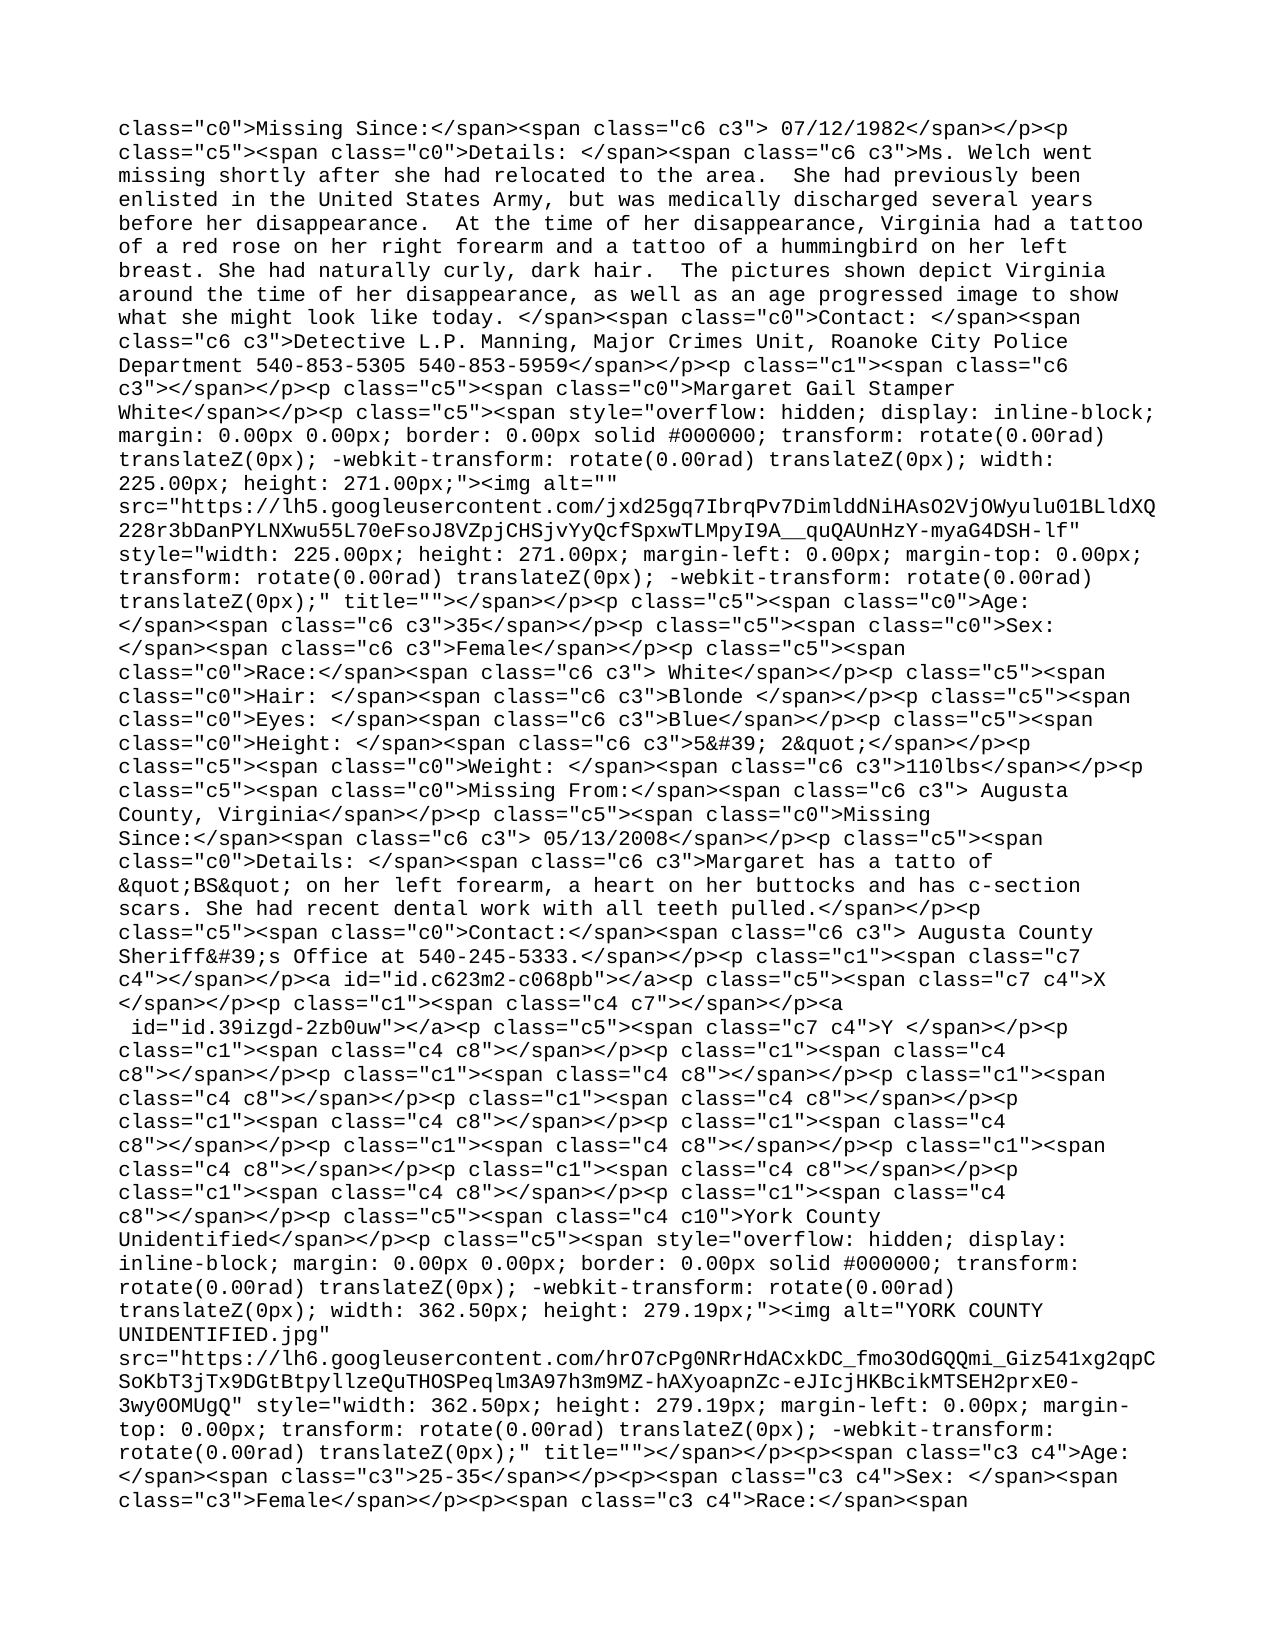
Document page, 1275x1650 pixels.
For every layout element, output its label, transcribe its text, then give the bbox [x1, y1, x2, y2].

text class="c0">Missing Since:</span><span class="c6 c3"> 07/12/1982</span></p><p class="c5"><span class="c0">Details: </span><span class="c6 c3">Ms. Welch went missing shortly after she had relocated to the area. She had previously been enlisted in the United States Army, but was medically discharged several years before her disappearance. At the time of her disappearance, Virginia had a tattoo of a red rose on her right forearm and a tattoo of a hummingbird on her left breast. She had naturally curly, dark hair. The pictures shown depict Virginia around the time of her disappearance, as well as an age progressed image to show what she might look like today. </span><span class="c0">Contact: </span><span class="c6 c3">Detective L.P. Manning, Major Crimes Unit, Roanoke City Police Department 540-853-5305 540-853-5959</span></p><p class="c1"><span class="c6 c3"></span></p><p class="c5"><span class="c0">Margaret Gail Stamper White</span></p><p class="c5"><span style="overflow: hidden; display: inline-block; margin: 0.00px 0.00px; border: 0.00px solid #000000; transform: rotate(0.00rad) translateZ(0px); -webkit-transform: rotate(0.00rad) translateZ(0px); width: 225.00px; height: 271.00px;"><img alt="" src="https://lh5.googleusercontent.com/jxd25gq7IbrqPv7DimlddNiHAsO2VjOWyulu01BLldXQ228r3bDanPYLNXwu55L70eFsoJ8VZpjCHSjvYyQcfSpxwTLMpyI9A__quQAUnHzY-myaG4DSH-lf" style="width: 225.00px; height: 271.00px; margin-left: 0.00px; margin-top: 0.00px; transform: rotate(0.00rad) translateZ(0px); -webkit-transform: rotate(0.00rad) translateZ(0px);" title=""></span></p><p class="c5"><span class="c0">Age: </span><span class="c6 c3">35</span></p><p class="c5"><span class="c0">Sex: </span><span class="c6 c3">Female</span></p><p class="c5"><span class="c0">Race:</span><span class="c6 c3"> White</span></p><p class="c5"><span class="c0">Hair: </span><span class="c6 c3">Blonde </span></p><p class="c5"><span class="c0">Eyes: </span><span class="c6 c3">Blue</span></p><p class="c5"><span class="c0">Height: </span><span class="c6 c3">5&#39; 2&quot;</span></p><p class="c5"><span class="c0">Weight: </span><span class="c6 c3">110lbs</span></p><p class="c5"><span class="c0">Missing From:</span><span class="c6 c3"> Augusta County, Virginia</span></p><p class="c5"><span class="c0">Missing Since:</span><span class="c6 c3"> 05/13/2008</span></p><p class="c5"><span class="c0">Details: </span><span class="c6 c3">Margaret has a tatto of &quot;BS&quot; on her left forearm, a heart on her buttocks and has c-section scars. She had recent dental work with all teeth pulled.</span></p><p class="c5"><span class="c0">Contact:</span><span class="c6 c3"> Augusta County Sheriff&#39;s Office at 540-245-5333.</span></p><p class="c1"><span class="c7 c4"></span></p><a id="id.c623m2-c068pb"></a><p class="c5"><span class="c7 c4">X </span></p><p class="c1"><span class="c4 c7"></span></p><a [118, 118, 1157, 1017]
text id="id.39izgd-2zb0uw"></a><p class="c5"><span class="c7 c4">Y </span></p><p class="c1"><span class="c4 c8"></span></p><p class="c1"><span class="c4 c8"></span></p><p class="c1"><span class="c4 c8"></span></p><p class="c1"><span class="c4 c8"></span></p><p class="c1"><span class="c4 c8"></span></p><p class="c1"><span class="c4 c8"></span></p><p class="c1"><span class="c4 c8"></span></p><p class="c1"><span class="c4 c8"></span></p><p class="c1"><span class="c4 c8"></span></p><p class="c1"><span class="c4 c8"></span></p><p class="c1"><span class="c4 c8"></span></p><p class="c1"><span class="c4 c8"></span></p><p class="c5"><span class="c4 c10">York County Unidentified</span></p><p class="c5"><span style="overflow: hidden; display: inline-block; margin: 0.00px 0.00px; border: 0.00px solid #000000; transform: rotate(0.00rad) translateZ(0px); -webkit-transform: rotate(0.00rad) translateZ(0px); width: 362.50px; height: 279.19px;"><img alt="YORK COUNTY UNIDENTIFIED.jpg" src="https://lh6.googleusercontent.com/hrO7cPg0NRrHdACxkDC_fmo3OdGQQmi_Giz541xg2qpCSoKbT3jTx9DGtBtpyllzeQuTHOSPeqlm3A97h3m9MZ-hAXyoapnZc-eJIcjHKBcikMTSEH2prxE0-3wy0OMUgQ" style="width: 362.50px; height: 279.19px; margin-left: 0.00px; margin-top: 0.00px; transform: rotate(0.00rad) translateZ(0px); -webkit-transform: rotate(0.00rad) translateZ(0px);" title=""></span></p><p><span class="c3 c4">Age: </span><span class="c3">25-35</span></p><p><span class="c3 c4">Sex: </span><span class="c3">Female</span></p><p><span class="c3 c4">Race:</span><span [118, 1017, 1157, 1513]
